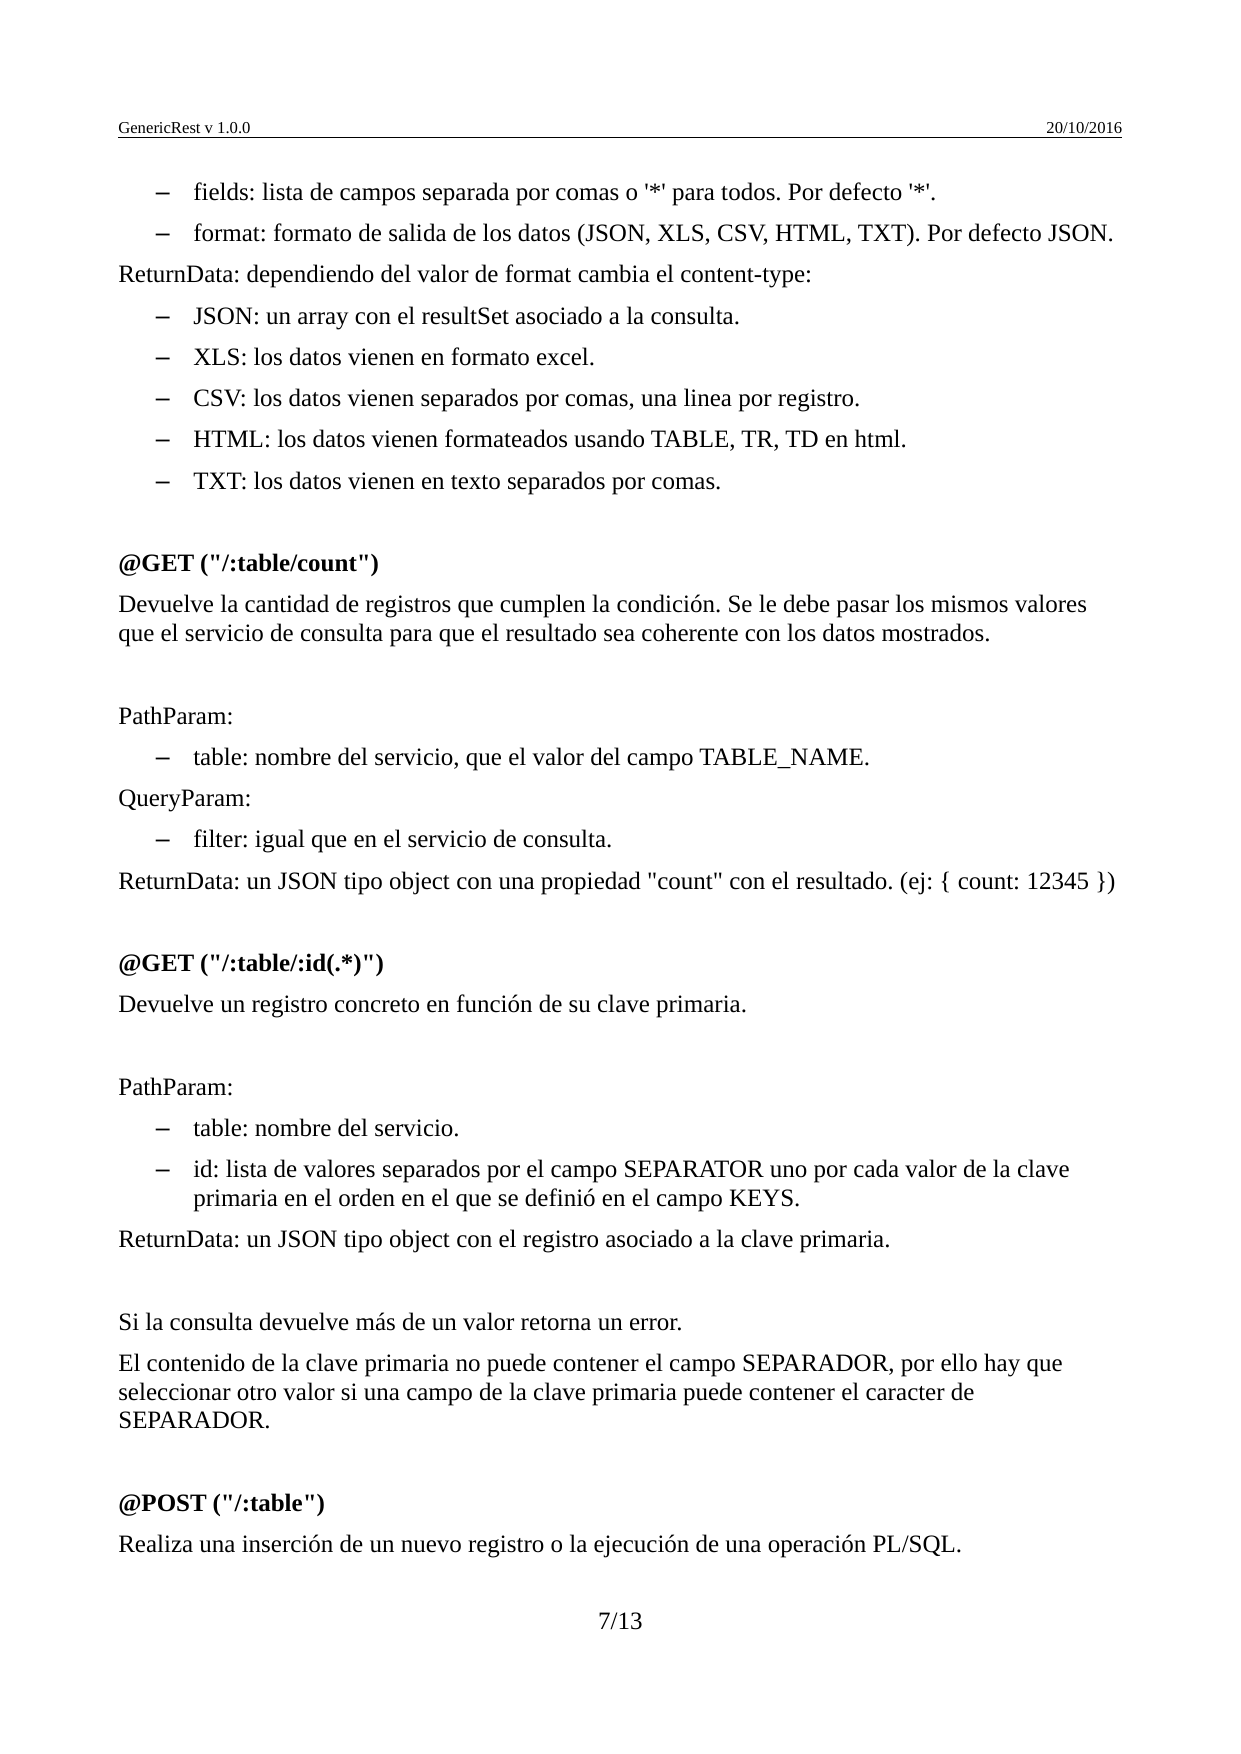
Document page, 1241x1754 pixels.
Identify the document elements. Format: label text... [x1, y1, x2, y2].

text PathParam: [118, 1072, 1122, 1101]
list fields: lista de campos separada por comas o '*' para todos. Por defecto '*'. [156, 177, 1122, 206]
text Realiza una inserción de un nuevo registro o la ejecución de una operación PL/SQL. [118, 1529, 1122, 1558]
text El contenido de la clave primaria no puede contener el campo SEPARADOR, por ello hay que seleccionar otro valor si una campo de la clave primaria puede contener el caracter de SEPARADOR. [118, 1348, 1122, 1434]
subtitle @GET ("/:table/:id(.*)") [118, 948, 1122, 977]
list table: nombre del servicio, que el valor del campo TABLE_NAME. [156, 742, 1122, 771]
list TXT: los datos vienen en texto separados por comas. [156, 466, 1122, 494]
list CSV: los datos vienen separados por comas, una linea por registro. [156, 383, 1122, 412]
text ReturnData: un JSON tipo object con una propiedad "count" con el resultado. (ej: { count: 12345 }) [118, 866, 1122, 894]
list format: formato de salida de los datos (JSON, XLS, CSV, HTML, TXT). Por defecto JSON. [156, 218, 1122, 247]
text PathParam: [118, 701, 1122, 729]
subtitle @POST ("/:table") [118, 1488, 1122, 1517]
list JSON: un array con el resultSet asociado a la consulta. [156, 301, 1122, 329]
text QueryParam: [118, 783, 1122, 812]
text Devuelve un registro concreto en función de su clave primaria. [118, 989, 1122, 1018]
list id: lista de valores separados por el campo SEPARATOR uno por cada valor de la clave primaria en el orden en el que se definió en el campo KEYS. [156, 1154, 1122, 1212]
list filter: igual que en el servicio de consulta. [156, 824, 1122, 853]
subtitle @GET ("/:table/count") [118, 548, 1122, 577]
list XLS: los datos vienen en formato excel. [156, 342, 1122, 371]
text Devuelve la cantidad de registros que cumplen la condición. Se le debe pasar los mismos valores que el servicio de consulta para que el resultado sea coherente con los datos mostrados. [118, 589, 1122, 647]
text ReturnData: dependiendo del valor de format cambia el content-type: [118, 259, 1122, 288]
text ReturnData: un JSON tipo object con el registro asociado a la clave primaria. [118, 1224, 1122, 1253]
text Si la consulta devuelve más de un valor retorna un error. [118, 1307, 1122, 1336]
list HTML: los datos vienen formateados usando TABLE, TR, TD en html. [156, 424, 1122, 453]
list table: nombre del servicio. [156, 1113, 1122, 1142]
